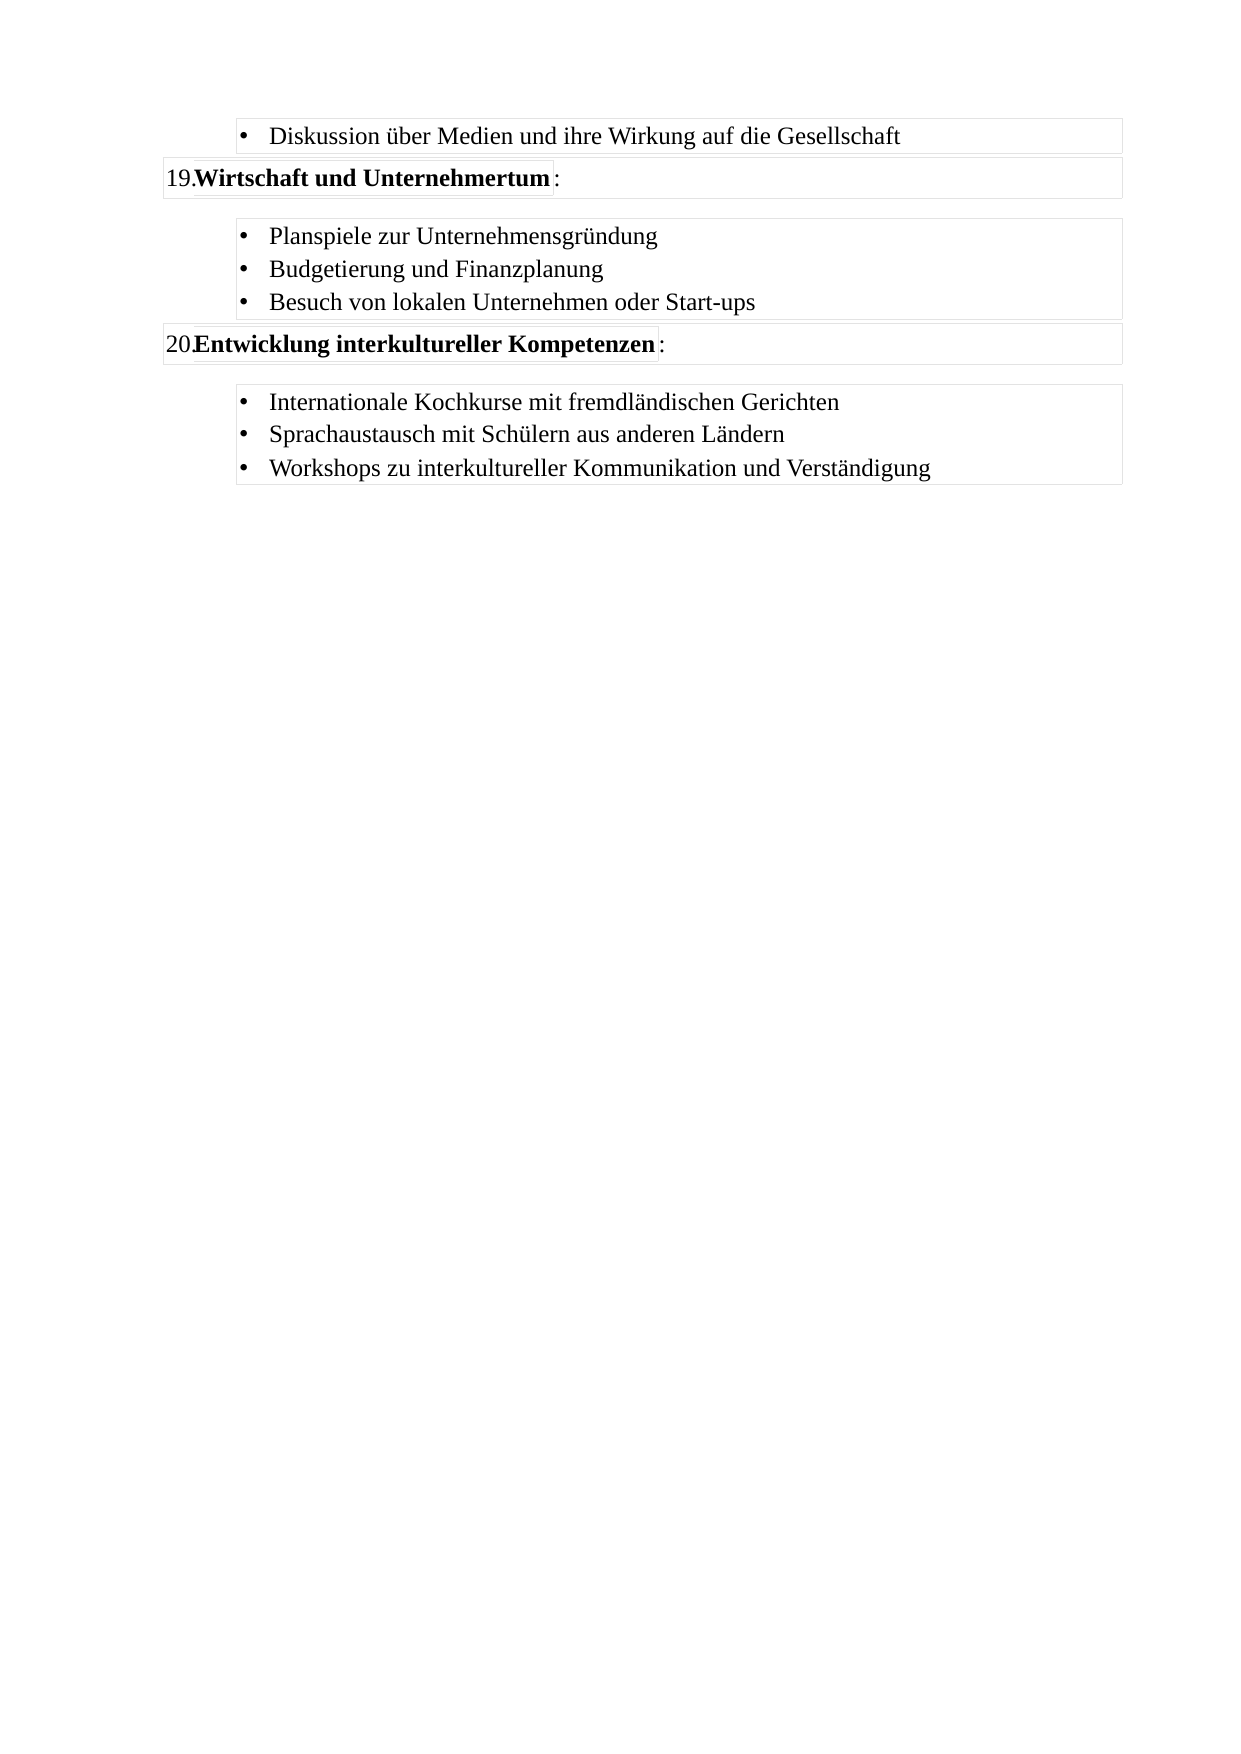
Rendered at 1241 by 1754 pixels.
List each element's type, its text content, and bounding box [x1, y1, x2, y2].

list Sprachaustausch mit Schülern aus anderen Ländern [237, 417, 1122, 448]
list Budgetierung und Finanzplanung [237, 251, 1122, 283]
list Internationale Kochkurse mit fremdländischen Gerichten [237, 385, 1122, 415]
list Wirtschaft und Unternehmertum: [164, 158, 1122, 198]
list Entwicklung interkultureller Kompetenzen: [164, 324, 1122, 364]
list Planspiele zur Unternehmensgründung [237, 219, 1122, 249]
list Workshops zu interkultureller Kommunikation und Verständigung [237, 449, 1122, 484]
list Besuch von lokalen Unternehmen oder Start-ups [237, 284, 1122, 319]
list Diskussion über Medien und ihre Wirkung auf die Gesellschaft [237, 119, 1122, 153]
